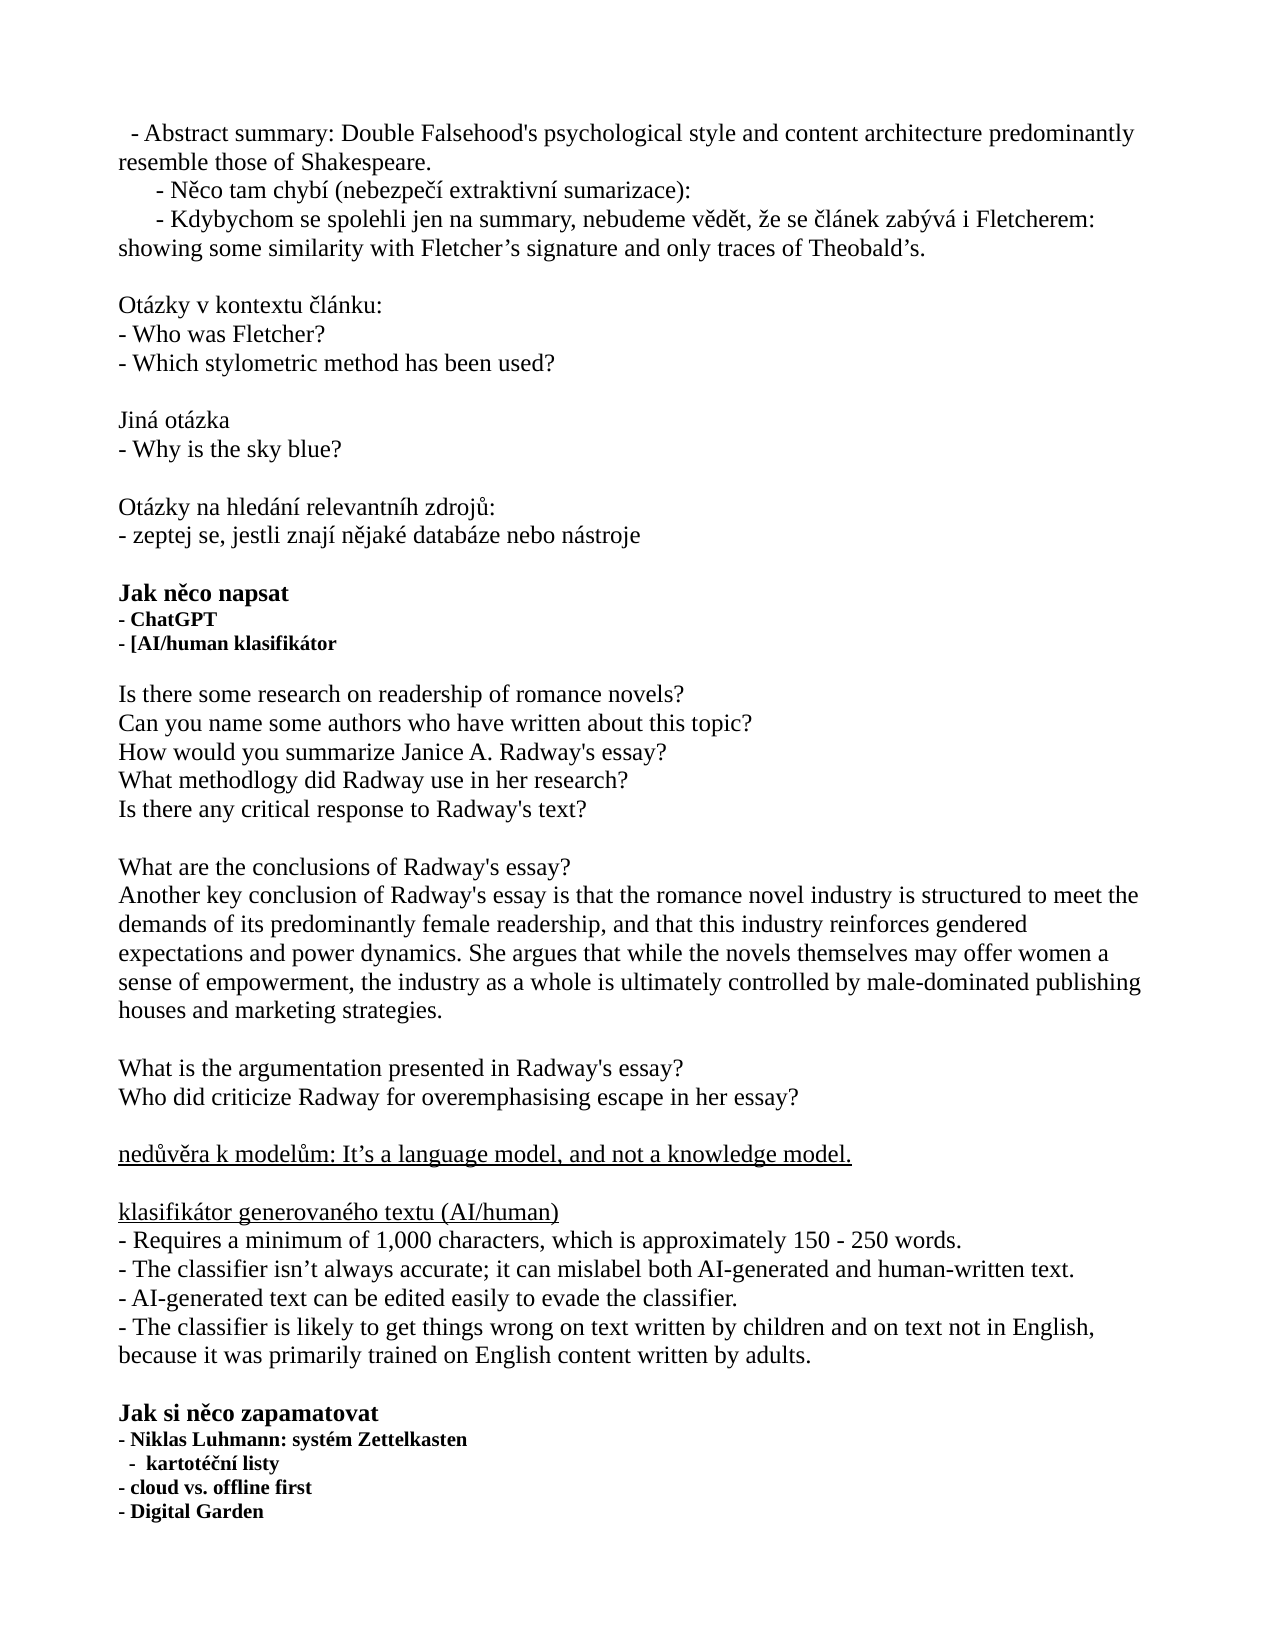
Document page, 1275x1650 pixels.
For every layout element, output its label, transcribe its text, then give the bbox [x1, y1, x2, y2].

text - zeptej se, jestli znají nějaké databáze nebo nástroje [118, 521, 1157, 549]
text - cloud vs. offline first [118, 1475, 1157, 1499]
text What is the argumentation presented in Radway's essay? [118, 1053, 1157, 1082]
text - Requires a minimum of 1,000 characters, which is approximately 150 - 250 words. [118, 1225, 1157, 1254]
text - AI-generated text can be edited easily to evade the classifier. [118, 1283, 1157, 1312]
text - Who was Fletcher? [118, 319, 1157, 348]
text - Něco tam chybí (nebezpečí extraktivní sumarizace): [118, 176, 1157, 204]
text What methodlogy did Radway use in her research? [118, 765, 1157, 794]
text - Kdybychom se spolehli jen na summary, nebudeme vědět, že se článek zabývá i Fletcherem: showing some similarity with Fletcher’s signature and only traces of Theobald’s. [118, 204, 1157, 262]
text - The classifier is likely to get things wrong on text written by children and on text not in English, because it was primarily trained on English content written by adults. [118, 1312, 1157, 1369]
text nedůvěra k modelům: It’s a language model, and not a knowledge model. [118, 1139, 1157, 1168]
text What are the conclusions of Radway's essay? [118, 852, 1157, 880]
text How would you summarize Janice A. Radway's essay? [118, 737, 1157, 765]
text klasifikátor generovaného textu (AI/human) [118, 1197, 1157, 1225]
text Is there any critical response to Radway's text? [118, 794, 1157, 823]
text Otázky v kontextu článku: [118, 291, 1157, 319]
text - Digital Garden [118, 1499, 1157, 1523]
text - Why is the sky blue? [118, 434, 1157, 463]
text - Niklas Luhmann: systém Zettelkasten [118, 1427, 1157, 1451]
text Can you name some authors who have written about this topic? [118, 708, 1157, 737]
text - ChatGPT [118, 607, 1157, 631]
text - The classifier isn’t always accurate; it can mislabel both AI-generated and human-written text. [118, 1254, 1157, 1283]
text Another key conclusion of Radway's essay is that the romance novel industry is structured to meet the demands of its predominantly female readership, and that this industry reinforces gendered expectations and power dynamics. She argues that while the novels themselves may offer women a sense of empowerment, the industry as a whole is ultimately controlled by male-dominated publishing houses and marketing strategies. [118, 880, 1157, 1024]
text Is there some research on readership of romance novels? [118, 679, 1157, 708]
text Who did criticize Radway for overemphasising escape in her essay? [118, 1082, 1157, 1110]
text Jak si něco zapamatovat [118, 1398, 1157, 1427]
text - Which stylometric method has been used? [118, 348, 1157, 377]
text - Abstract summary: Double Falsehood's psychological style and content architecture predominantly resemble those of Shakespeare. [118, 118, 1157, 176]
text Jiná otázka [118, 406, 1157, 434]
text Jak něco napsat [118, 578, 1157, 607]
text - [AI/human klasifikátor [118, 631, 1157, 655]
text Otázky na hledání relevantníh zdrojů: [118, 492, 1157, 521]
text - kartotéční listy [118, 1451, 1157, 1475]
